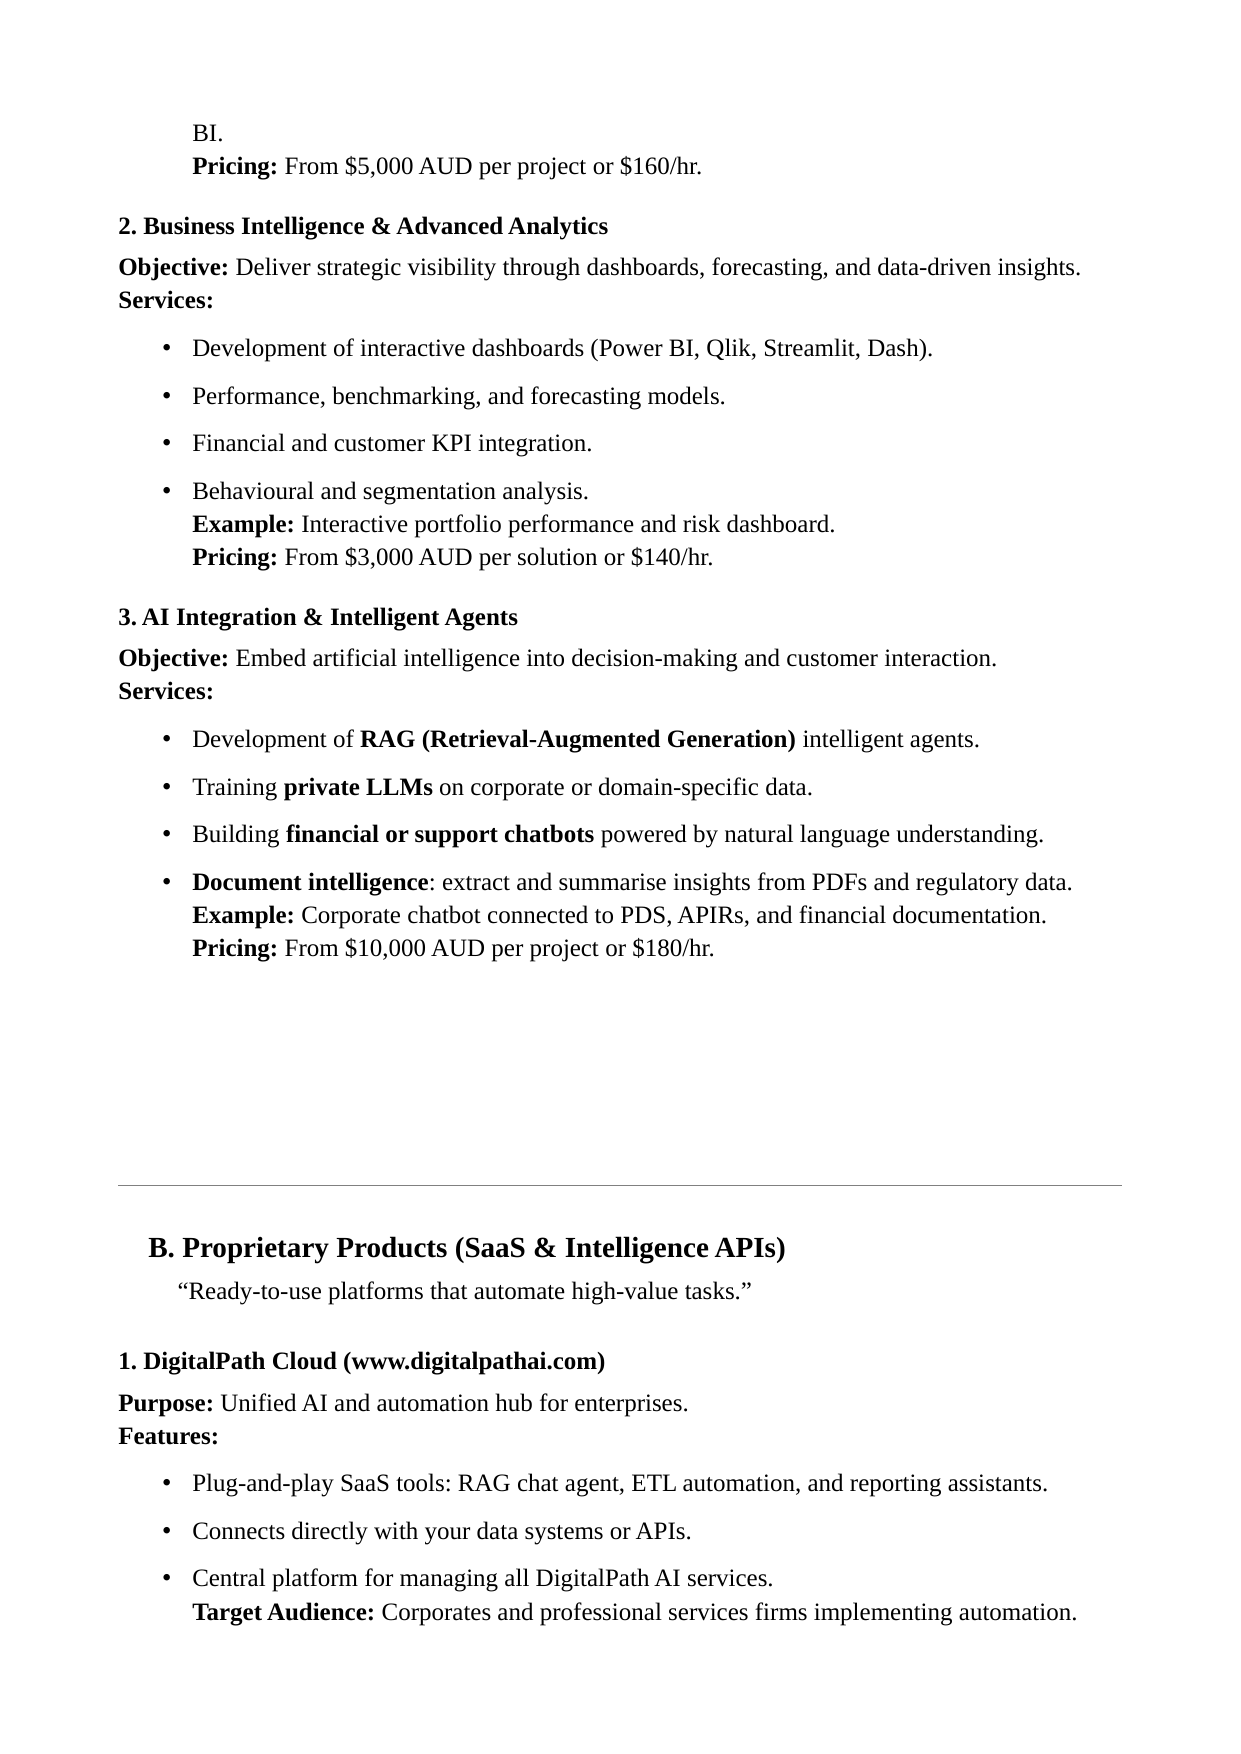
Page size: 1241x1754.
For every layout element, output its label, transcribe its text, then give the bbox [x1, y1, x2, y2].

list Central platform for managing all DigitalPath AI services. Target Audience: Corporates and professional services firms implementing automation. [162, 1563, 1122, 1625]
list BI. Pricing: From $5,000 AUD per project or $160/hr. [162, 118, 1122, 180]
list Connects directly with your data systems or APIs. [162, 1516, 1122, 1545]
list Document intelligence: extract and summarise insights from PDFs and regulatory data. Example: Corporate chatbot connected to PDS, APIRs, and financial documentation. Pricing: From $10,000 AUD per project or $180/hr. [162, 867, 1122, 962]
list Development of RAG (Retrieval-Augmented Generation) intelligent agents. [162, 724, 1122, 753]
subtitle 🔹 B. Proprietary Products (SaaS & Intelligence APIs) [118, 1230, 1122, 1263]
list Building financial or support chatbots powered by natural language understanding. [162, 819, 1122, 848]
list Training private LLMs on corporate or domain-specific data. [162, 772, 1122, 800]
subtitle 3. AI Integration & Intelligent Agents [118, 602, 1122, 631]
list Plug-and-play SaaS tools: RAG chat agent, ETL automation, and reporting assistants. [162, 1468, 1122, 1497]
list Behavioural and segmentation analysis. Example: Interactive portfolio performance and risk dashboard. Pricing: From $3,000 AUD per solution or $140/hr. [162, 476, 1122, 571]
list Development of interactive dashboards (Power BI, Qlik, Streamlit, Dash). [162, 333, 1122, 362]
text “Ready-to-use platforms that automate high-value tasks.” [177, 1276, 1063, 1304]
text Objective: Embed artificial intelligence into decision-making and customer interaction. Services: [118, 643, 1122, 705]
text Objective: Deliver strategic visibility through dashboards, forecasting, and data-driven insights. Services: [118, 252, 1122, 314]
list Performance, benchmarking, and forecasting models. [162, 381, 1122, 409]
subtitle 1. DigitalPath Cloud (www.digitalpathai.com) [118, 1346, 1122, 1375]
text Purpose: Unified AI and automation hub for enterprises. Features: [118, 1388, 1122, 1449]
subtitle 2. Business Intelligence & Advanced Analytics [118, 211, 1122, 240]
list Financial and customer KPI integration. [162, 428, 1122, 457]
